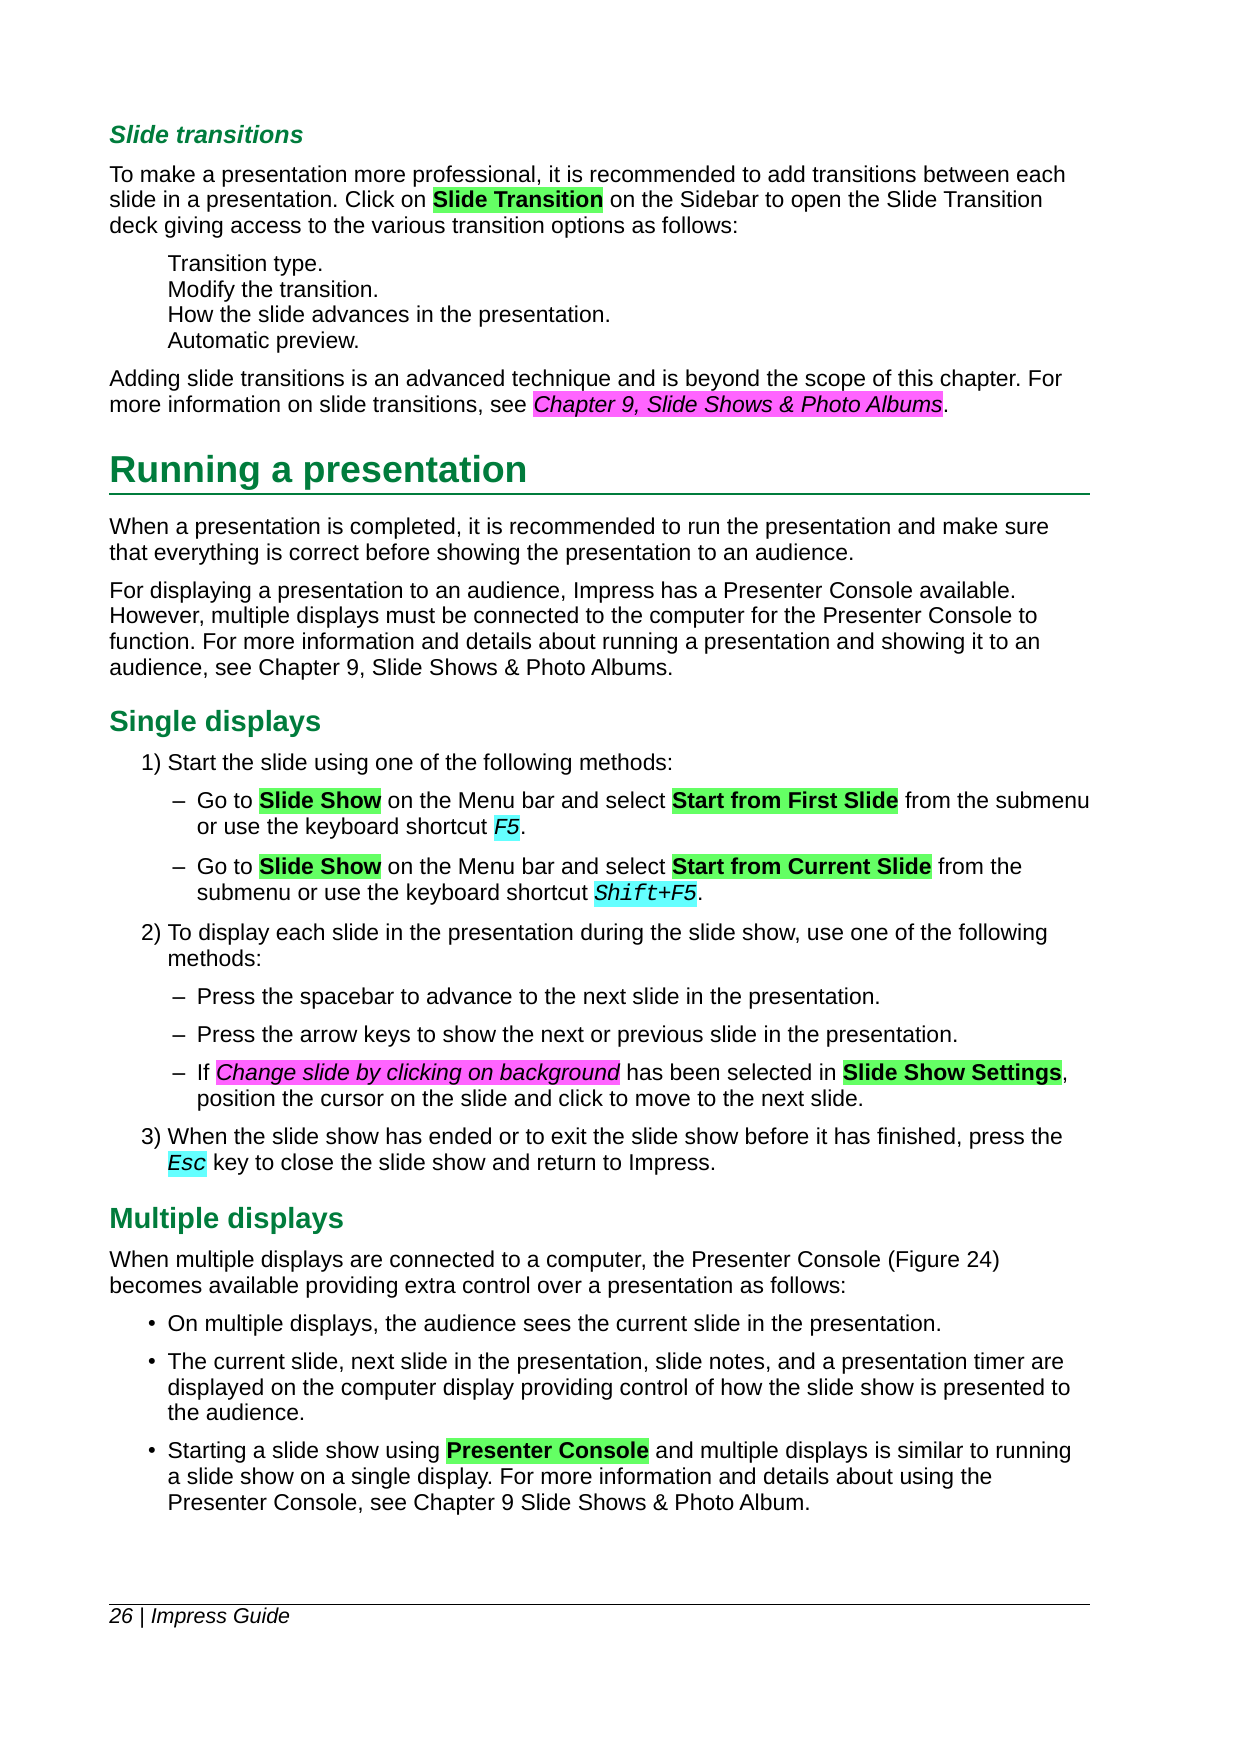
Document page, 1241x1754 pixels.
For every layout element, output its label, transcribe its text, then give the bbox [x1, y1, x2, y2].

list When the slide show has ended or to exit the slide show before it has finished, press the Esc key to close the slide show and return to Impress. [153, 1123, 1090, 1177]
text To make a presentation more professional, it is recommended to add transitions between each slide in a presentation. Click on Slide Transition on the Sidebar to open the Slide Transition deck giving access to the various transition options as follows: [109, 161, 1090, 238]
subtitle Running a presentation [109, 448, 1090, 493]
list How the slide advances in the presentation. [167, 302, 1090, 328]
subtitle Multiple displays [109, 1202, 1090, 1234]
subtitle Single displays [109, 705, 1090, 737]
list Transition type. [167, 251, 1090, 276]
list Automatic preview. [167, 328, 1090, 353]
list If Change slide by clicking on background has been selected in Slide Show Settings, position the cursor on the slide and click to move to the next slide. [182, 1059, 1090, 1111]
text Adding slide transitions is an advanced technique and is beyond the scope of this chapter. For more information on slide transitions, see Chapter 9, Slide Shows & Photo Albums. [109, 366, 1090, 417]
list Start the slide using one of the following methods: [153, 750, 1090, 776]
text When multiple displays are connected to a computer, the Presenter Console (Figure 24) becomes available providing extra control over a presentation as follows: [109, 1247, 1090, 1298]
list Modify the transition. [167, 276, 1090, 302]
list Press the arrow keys to show the next or previous slide in the presentation. [182, 1021, 1090, 1047]
list Starting a slide show using Presenter Console and multiple displays is similar to running a slide show on a single display. For more information and details about using the Presenter Console, see Chapter 9 Slide Shows & Photo Album. [167, 1438, 1090, 1515]
text For displaying a presentation to an audience, Impress has a Presenter Console available. However, multiple displays must be connected to the computer for the Presenter Console to function. For more information and details about running a presentation and showing it to an audience, see Chapter 9, Slide Shows & Photo Albums. [109, 578, 1090, 680]
list The current slide, next slide in the presentation, slide notes, and a presentation timer are displayed on the computer display providing control of how the slide show is presented to the audience. [167, 1349, 1090, 1426]
list Go to Slide Show on the Menu bar and select Start from First Slide from the submenu or use the keyboard shortcut F5. [182, 788, 1090, 841]
list Press the spacebar to advance to the next slide in the presentation. [182, 983, 1090, 1009]
list On multiple displays, the audience sees the current slide in the presentation. [167, 1311, 1090, 1336]
subtitle Slide transitions [109, 121, 1090, 149]
list To display each slide in the presentation during the slide show, use one of the following methods: [153, 919, 1090, 971]
text When a presentation is completed, it is recommended to run the presentation and make sure that everything is correct before showing the presentation to an audience. [109, 514, 1090, 565]
list Go to Slide Show on the Menu bar and select Start from Current Slide from the submenu or use the keyboard shortcut Shift+F5. [182, 854, 1090, 907]
